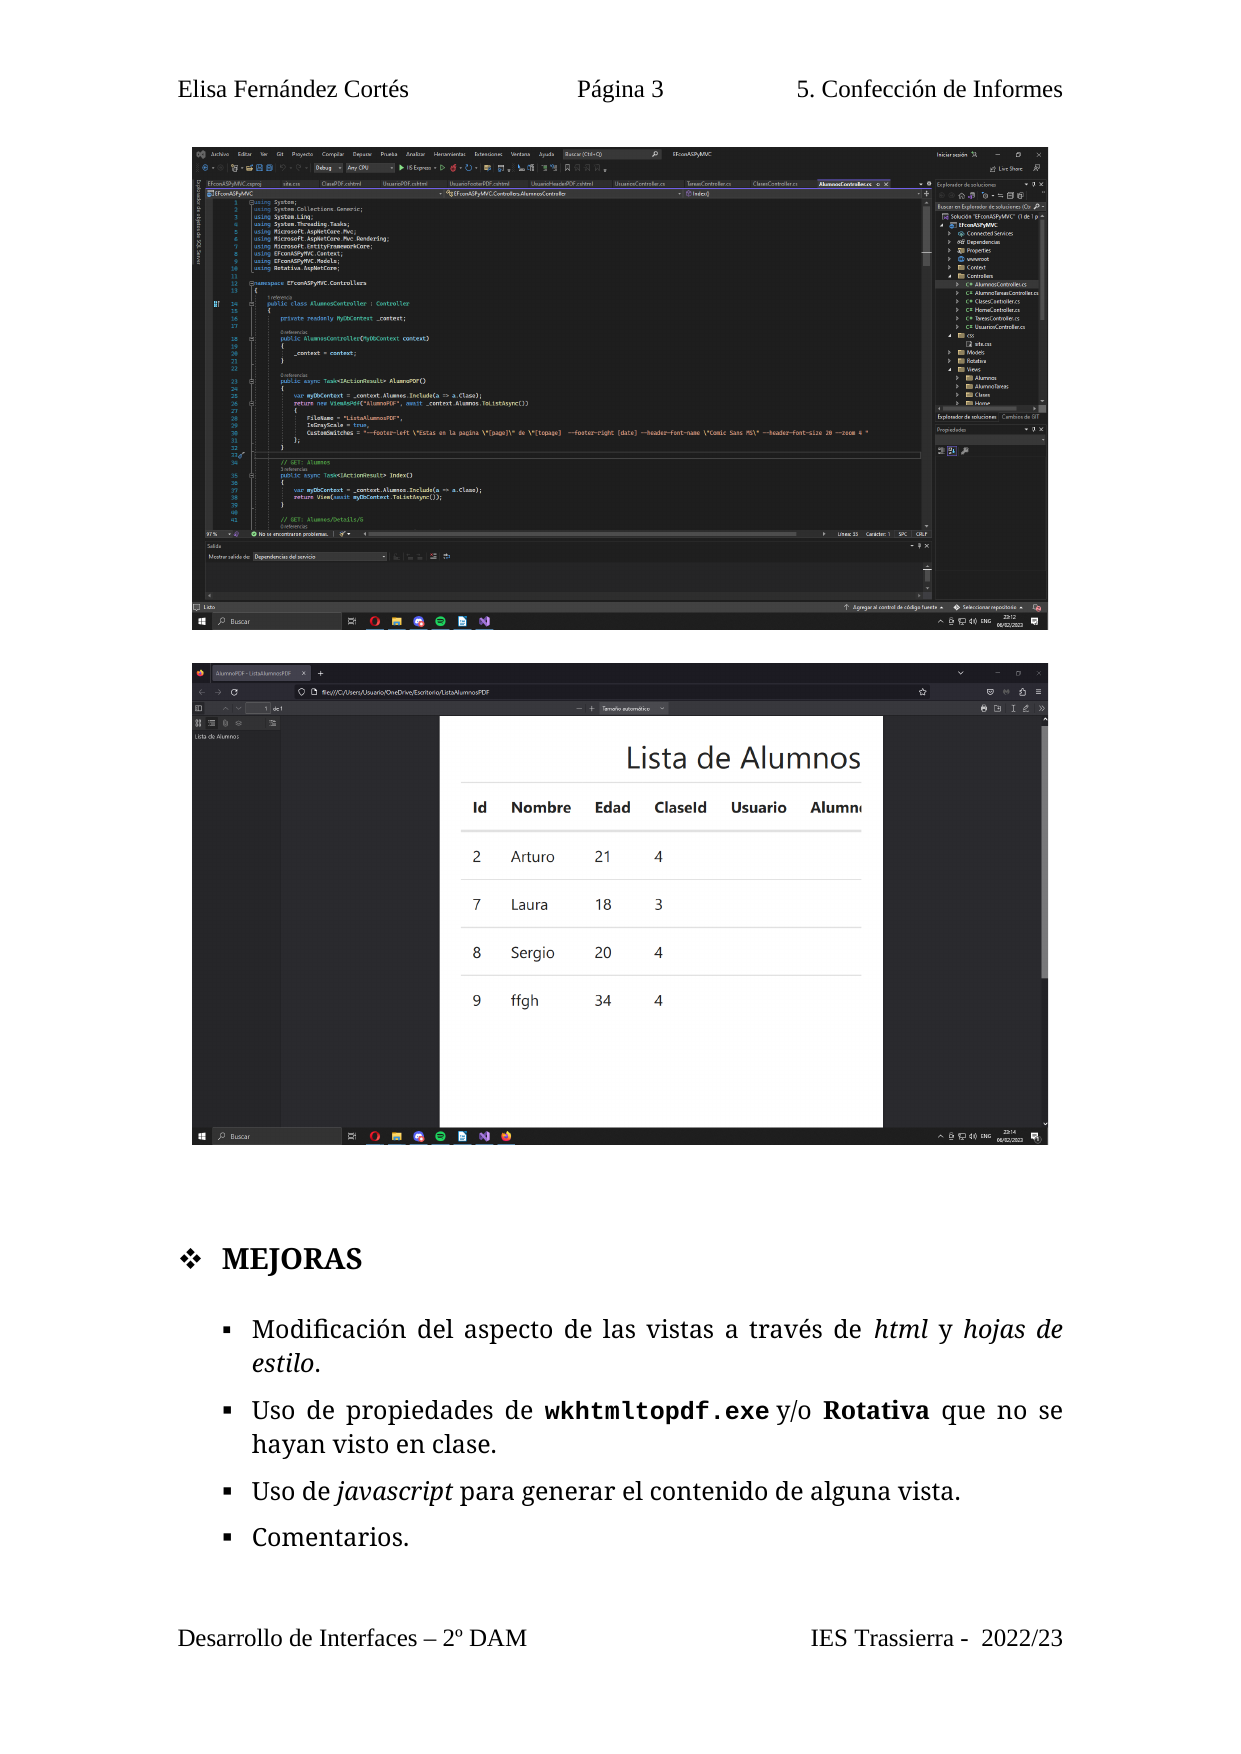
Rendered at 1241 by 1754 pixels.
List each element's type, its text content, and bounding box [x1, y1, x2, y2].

list MEJORAS [177, 1238, 1063, 1278]
picture [192, 663, 1049, 1145]
list Uso de propiedades de wkhtmltopdf.exe y/o Rotativa que no se hayan visto en clase. [221, 1392, 1063, 1461]
list Uso de javascript para generar el contenido de alguna vista. [221, 1473, 1063, 1507]
list Modificación del aspecto de las vistas a través de html y hojas de estilo. [221, 1312, 1063, 1380]
list Comentarios. [221, 1520, 1063, 1554]
picture [192, 147, 1049, 630]
